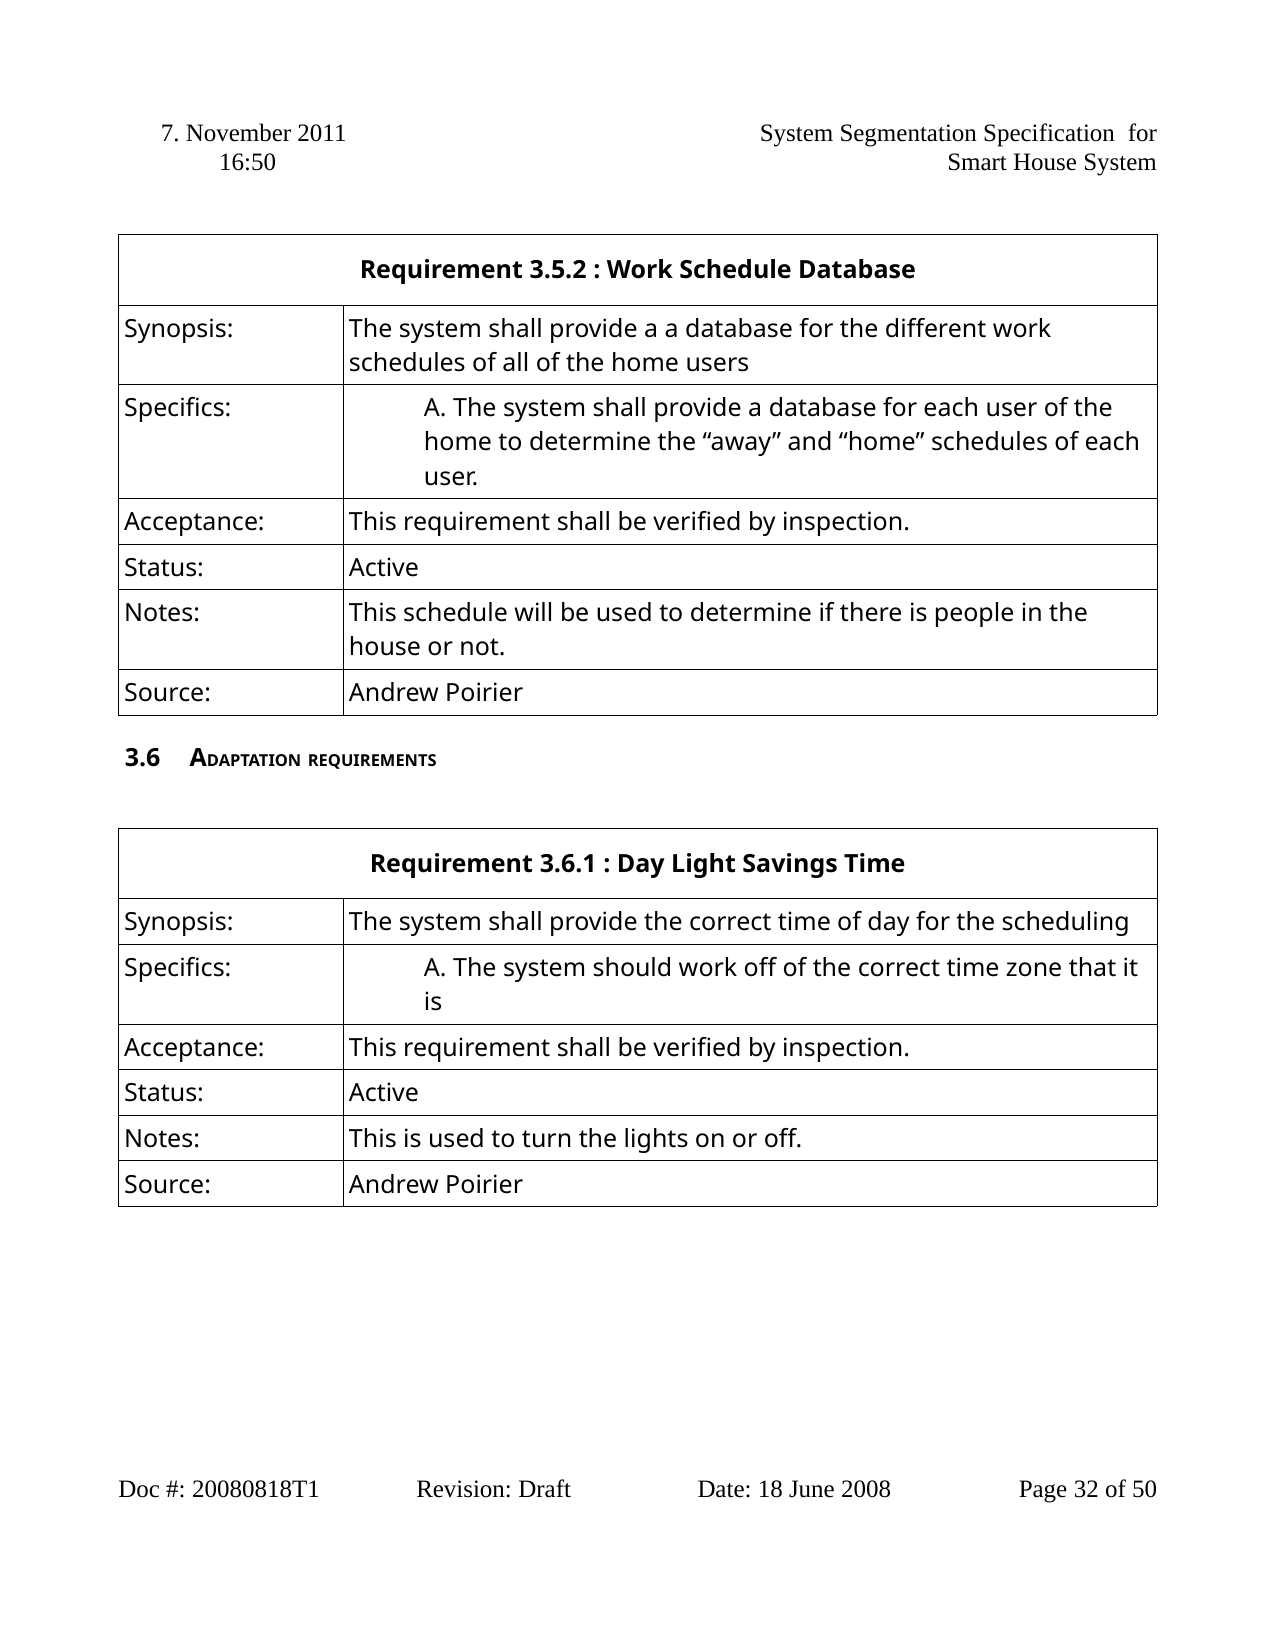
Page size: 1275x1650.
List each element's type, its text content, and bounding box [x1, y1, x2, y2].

table_cell A. The system shall provide a database for each user of the home to determine the “away” and “home” schedules of each user. [344, 385, 1157, 498]
table_cell Source: [119, 1161, 343, 1206]
table_cell Source: [119, 670, 343, 714]
table_cell This schedule will be used to determine if there is people in the house or not. [344, 590, 1157, 669]
table_cell Synopsis: [119, 306, 343, 384]
table_cell Active [344, 545, 1157, 589]
table_cell Status: [119, 1070, 343, 1115]
table_cell The system shall provide a a database for the different work schedules of all of the home users [344, 306, 1157, 384]
table_cell Synopsis: [119, 899, 343, 944]
table_cell Notes: [119, 1116, 343, 1160]
table_header Requirement 3.6.1 : Day Light Savings Time [119, 829, 1157, 898]
table_cell Specifics: [119, 945, 343, 1023]
table_cell This is used to turn the lights on or off. [344, 1116, 1157, 1160]
table_cell Acceptance: [119, 1025, 343, 1069]
table_cell A. The system should work off of the correct time zone that it is [344, 945, 1157, 1023]
table_header Requirement 3.5.2 : Work Schedule Database [119, 235, 1157, 304]
table_cell Acceptance: [119, 499, 343, 543]
table_cell This requirement shall be verified by inspection. [344, 1025, 1157, 1069]
table_cell Andrew Poirier [344, 1161, 1157, 1206]
table_cell Andrew Poirier [344, 670, 1157, 714]
table_cell Notes: [119, 590, 343, 669]
table_cell This requirement shall be verified by inspection. [344, 499, 1157, 543]
table_cell Specifics: [119, 385, 343, 498]
table_cell Status: [119, 545, 343, 589]
table_cell Active [344, 1070, 1157, 1115]
subtitle Adaptation requirements [118, 739, 1157, 774]
table_cell The system shall provide the correct time of day for the scheduling [344, 899, 1157, 944]
